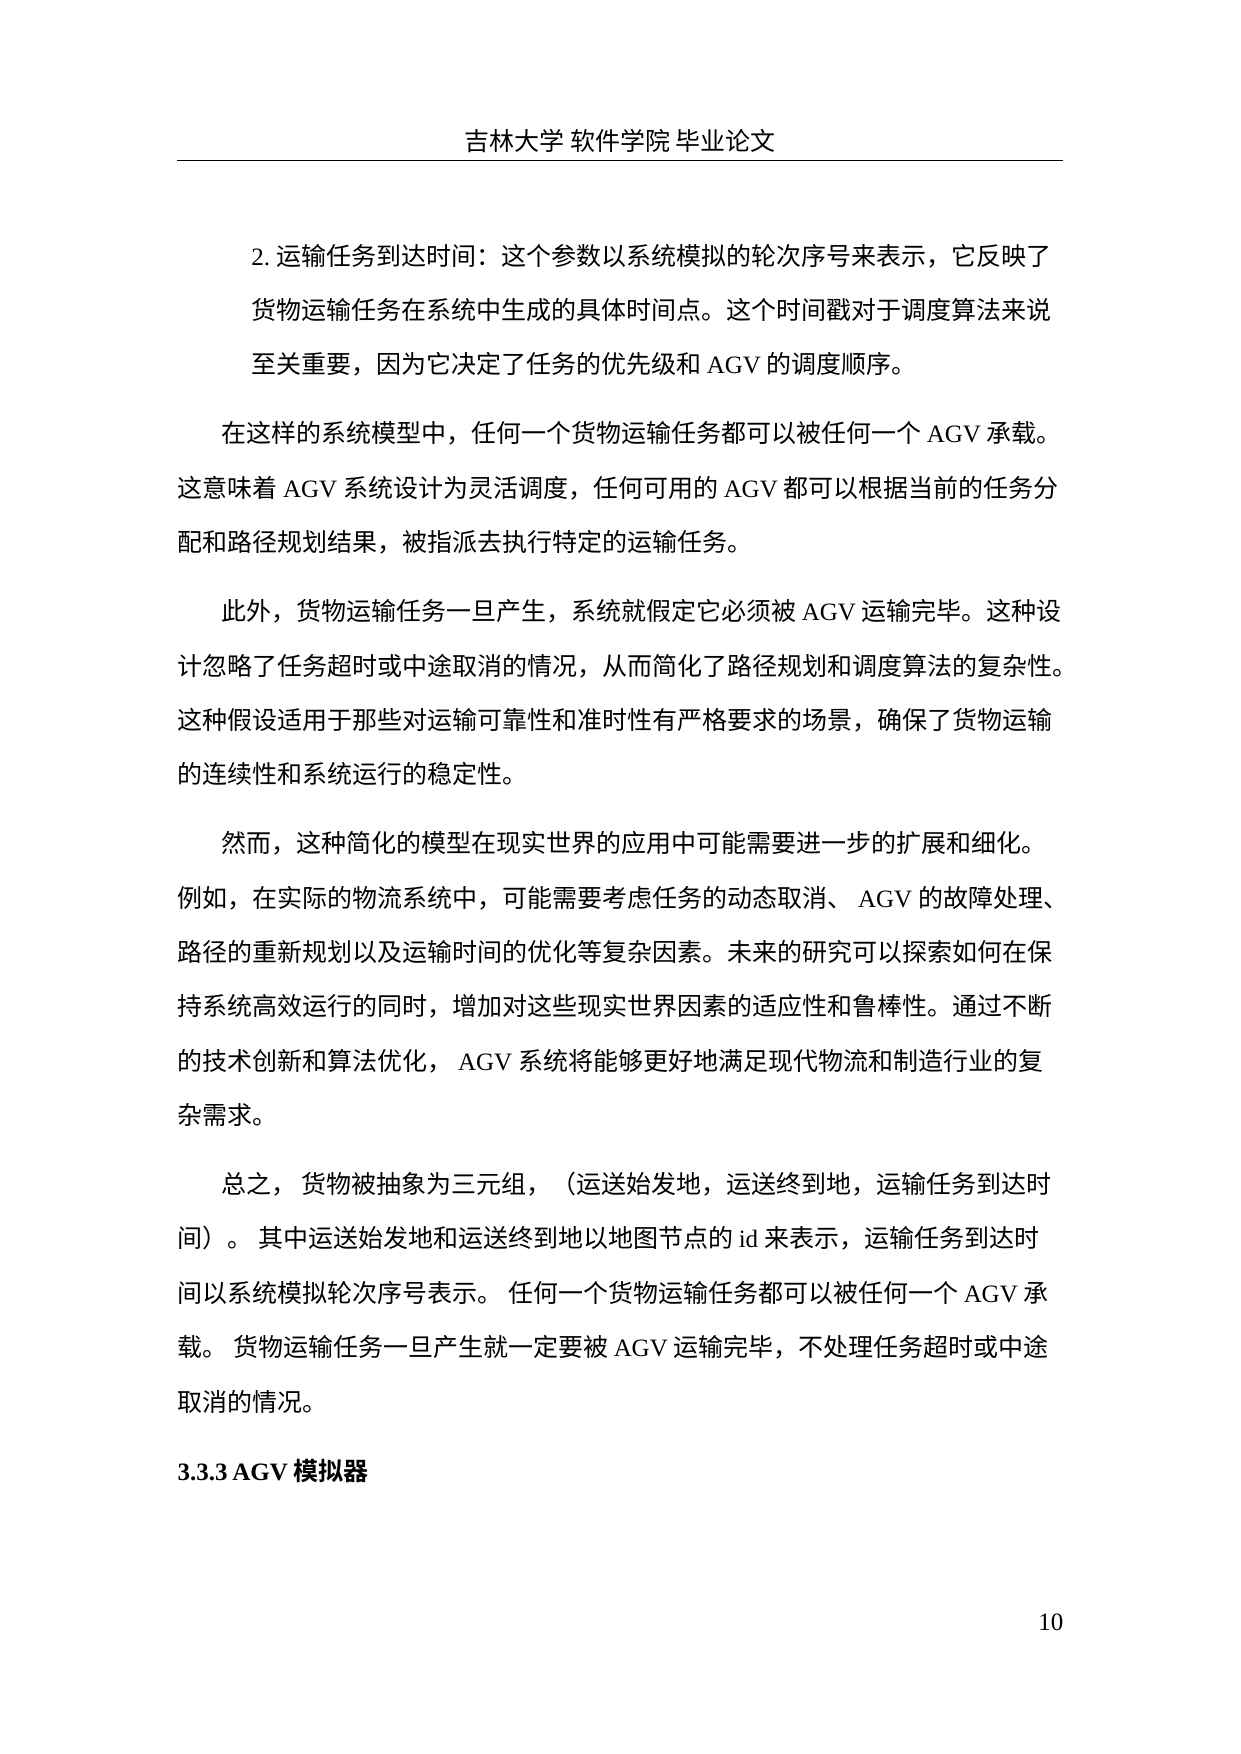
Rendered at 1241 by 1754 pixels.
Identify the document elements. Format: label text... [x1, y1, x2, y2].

subtitle 3.3.3 AGV 模拟器 [177, 1451, 1063, 1487]
text 在这样的系统模型中，任何一个货物运输任务都可以被任何一个 AGV 承载。这意味着 AGV 系统设计为灵活调度，任何可用的 AGV 都可以根据当前的任务分配和路径规划结果，被指派去执行特定的运输任务。 [177, 414, 1063, 559]
text 此外，货物运输任务一旦产生，系统就假定它必须被 AGV 运输完毕。这种设计忽略了任务超时或中途取消的情况，从而简化了路径规划和调度算法的复杂性。这种假设适用于那些对运输可靠性和准时性有严格要求的场景，确保了货物运输的连续性和系统运行的稳定性。 [177, 592, 1063, 791]
text 然而，这种简化的模型在现实世界的应用中可能需要进一步的扩展和细化。例如，在实际的物流系统中，可能需要考虑任务的动态取消、 AGV 的故障处理、路径的重新规划以及运输时间的优化等复杂因素。未来的研究可以探索如何在保持系统高效运行的同时，增加对这些现实世界因素的适应性和鲁棒性。通过不断的技术创新和算法优化， AGV 系统将能够更好地满足现代物流和制造行业的复杂需求。 [177, 824, 1063, 1132]
list 运输任务到达时间：这个参数以系统模拟的轮次序号来表示，它反映了货物运输任务在系统中生成的具体时间点。这个时间戳对于调度算法来说至关重要，因为它决定了任务的优先级和 AGV 的调度顺序。 [251, 236, 1063, 381]
text 总之， 货物被抽象为三元组，（运送始发地，运送终到地，运输任务到达时间）。 其中运送始发地和运送终到地以地图节点的 id 来表示，运输任务到达时间以系统模拟轮次序号表示。 任何一个货物运输任务都可以被任何一个 AGV 承载。 货物运输任务一旦产生就一定要被 AGV 运输完毕，不处理任务超时或中途取消的情况。 [177, 1164, 1063, 1418]
